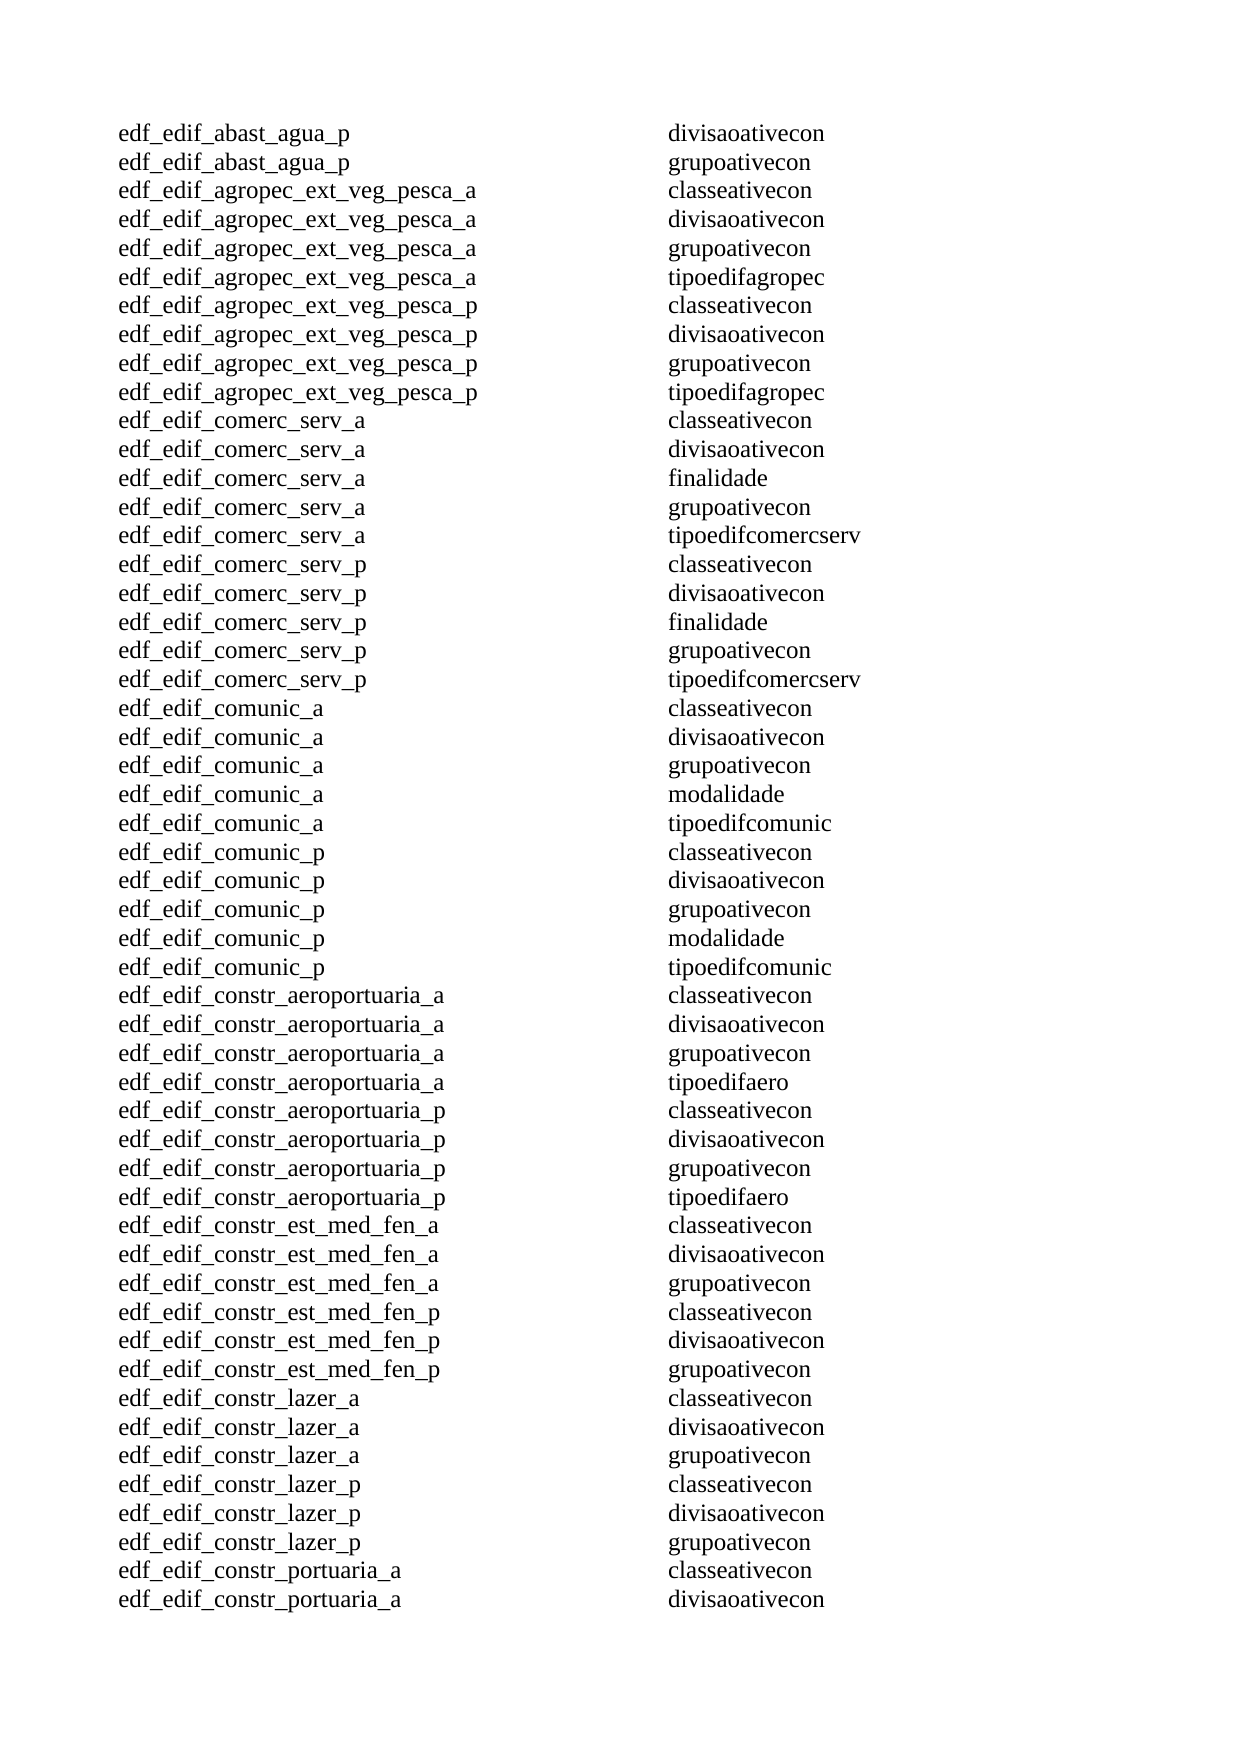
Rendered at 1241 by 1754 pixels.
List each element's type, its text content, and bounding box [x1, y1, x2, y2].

table_cell edf_edif_comerc_serv_p [115, 578, 665, 607]
table_cell tipoedifaero [665, 1182, 1119, 1211]
table_cell divisaoativecon [665, 866, 1119, 894]
table_cell divisaoativecon [665, 578, 1119, 607]
table_cell edf_edif_comerc_serv_a [115, 521, 665, 549]
table_cell grupoativecon [665, 751, 1119, 779]
table_cell grupoativecon [665, 147, 1119, 176]
table_cell finalidade [665, 463, 1119, 492]
table_cell edf_edif_constr_aeroportuaria_a [115, 1009, 665, 1038]
table_cell grupoativecon [665, 1038, 1119, 1067]
table_cell classeativecon [665, 1556, 1119, 1584]
table_cell edf_edif_comunic_a [115, 808, 665, 837]
table_cell divisaoativecon [665, 1239, 1119, 1268]
table_cell tipoedifagropec [665, 377, 1119, 406]
table_cell edf_edif_constr_est_med_fen_p [115, 1354, 665, 1383]
table_cell divisaoativecon [665, 1412, 1119, 1441]
table_cell grupoativecon [665, 1527, 1119, 1556]
table_cell edf_edif_constr_est_med_fen_a [115, 1268, 665, 1297]
table_cell edf_edif_constr_aeroportuaria_a [115, 1067, 665, 1096]
table_cell grupoativecon [665, 894, 1119, 923]
table_cell edf_edif_comerc_serv_a [115, 406, 665, 434]
table_cell divisaoativecon [665, 722, 1119, 751]
table_cell grupoativecon [665, 1354, 1119, 1383]
table_cell edf_edif_constr_lazer_p [115, 1469, 665, 1498]
table_cell classeativecon [665, 693, 1119, 722]
table_cell edf_edif_comunic_p [115, 866, 665, 894]
table_cell classeativecon [665, 1297, 1119, 1326]
table_cell edf_edif_constr_aeroportuaria_p [115, 1182, 665, 1211]
table_cell classeativecon [665, 176, 1119, 204]
table_cell classeativecon [665, 291, 1119, 319]
table_cell tipoedifcomunic [665, 808, 1119, 837]
table_cell classeativecon [665, 837, 1119, 866]
table_cell divisaoativecon [665, 434, 1119, 463]
table_cell classeativecon [665, 1211, 1119, 1239]
table_cell edf_edif_agropec_ext_veg_pesca_a [115, 233, 665, 262]
table_cell modalidade [665, 779, 1119, 808]
table_cell edf_edif_comerc_serv_a [115, 492, 665, 521]
table_cell edf_edif_abast_agua_p [115, 118, 665, 147]
table_cell edf_edif_constr_aeroportuaria_p [115, 1096, 665, 1124]
table_cell divisaoativecon [665, 118, 1119, 147]
table_cell edf_edif_constr_aeroportuaria_a [115, 981, 665, 1009]
table_cell divisaoativecon [665, 1584, 1119, 1613]
table_cell edf_edif_comunic_a [115, 779, 665, 808]
table_cell edf_edif_constr_est_med_fen_a [115, 1239, 665, 1268]
table_cell edf_edif_constr_lazer_p [115, 1527, 665, 1556]
table_cell divisaoativecon [665, 1009, 1119, 1038]
table_cell tipoedifcomercserv [665, 521, 1119, 549]
table_cell grupoativecon [665, 1268, 1119, 1297]
table_cell edf_edif_comerc_serv_a [115, 434, 665, 463]
table_cell classeativecon [665, 1469, 1119, 1498]
table_cell edf_edif_constr_lazer_a [115, 1383, 665, 1412]
table_cell edf_edif_agropec_ext_veg_pesca_p [115, 291, 665, 319]
table_cell edf_edif_abast_agua_p [115, 147, 665, 176]
table_cell classeativecon [665, 1096, 1119, 1124]
table_cell edf_edif_comunic_p [115, 837, 665, 866]
table_cell edf_edif_constr_est_med_fen_p [115, 1326, 665, 1354]
table_cell grupoativecon [665, 1441, 1119, 1469]
table_cell edf_edif_comunic_a [115, 722, 665, 751]
table_cell edf_edif_constr_lazer_a [115, 1441, 665, 1469]
table_cell edf_edif_comunic_p [115, 923, 665, 952]
table_cell edf_edif_constr_lazer_a [115, 1412, 665, 1441]
table_cell edf_edif_agropec_ext_veg_pesca_a [115, 204, 665, 233]
table_cell grupoativecon [665, 492, 1119, 521]
table_cell edf_edif_agropec_ext_veg_pesca_p [115, 377, 665, 406]
table_cell classeativecon [665, 1383, 1119, 1412]
table_cell edf_edif_agropec_ext_veg_pesca_p [115, 319, 665, 348]
table_cell edf_edif_constr_portuaria_a [115, 1584, 665, 1613]
table_cell divisaoativecon [665, 1124, 1119, 1153]
table_cell edf_edif_comunic_a [115, 751, 665, 779]
table_cell grupoativecon [665, 1153, 1119, 1182]
table_cell edf_edif_comunic_p [115, 952, 665, 981]
table_cell edf_edif_agropec_ext_veg_pesca_p [115, 348, 665, 377]
table_cell tipoedifagropec [665, 262, 1119, 291]
table_cell edf_edif_constr_portuaria_a [115, 1556, 665, 1584]
table_cell edf_edif_comerc_serv_p [115, 607, 665, 636]
table_cell divisaoativecon [665, 204, 1119, 233]
table_cell edf_edif_comunic_p [115, 894, 665, 923]
table_cell classeativecon [665, 549, 1119, 578]
table_cell divisaoativecon [665, 1326, 1119, 1354]
table_cell edf_edif_constr_lazer_p [115, 1498, 665, 1527]
table_cell edf_edif_comunic_a [115, 693, 665, 722]
table_cell edf_edif_constr_aeroportuaria_p [115, 1124, 665, 1153]
table_cell grupoativecon [665, 348, 1119, 377]
table_cell divisaoativecon [665, 1498, 1119, 1527]
table_cell classeativecon [665, 406, 1119, 434]
table_cell edf_edif_agropec_ext_veg_pesca_a [115, 176, 665, 204]
table_cell edf_edif_constr_est_med_fen_a [115, 1211, 665, 1239]
table_cell edf_edif_comerc_serv_p [115, 664, 665, 693]
table_cell tipoedifcomunic [665, 952, 1119, 981]
table_cell grupoativecon [665, 233, 1119, 262]
table_cell tipoedifaero [665, 1067, 1119, 1096]
table_cell modalidade [665, 923, 1119, 952]
table_cell grupoativecon [665, 636, 1119, 664]
table_cell divisaoativecon [665, 319, 1119, 348]
table_cell edf_edif_comerc_serv_p [115, 549, 665, 578]
table_cell edf_edif_comerc_serv_a [115, 463, 665, 492]
table_cell edf_edif_comerc_serv_p [115, 636, 665, 664]
table_cell tipoedifcomercserv [665, 664, 1119, 693]
table_cell edf_edif_constr_est_med_fen_p [115, 1297, 665, 1326]
table_cell edf_edif_constr_aeroportuaria_a [115, 1038, 665, 1067]
table_cell classeativecon [665, 981, 1119, 1009]
table_cell edf_edif_constr_aeroportuaria_p [115, 1153, 665, 1182]
table_cell finalidade [665, 607, 1119, 636]
table_cell edf_edif_agropec_ext_veg_pesca_a [115, 262, 665, 291]
